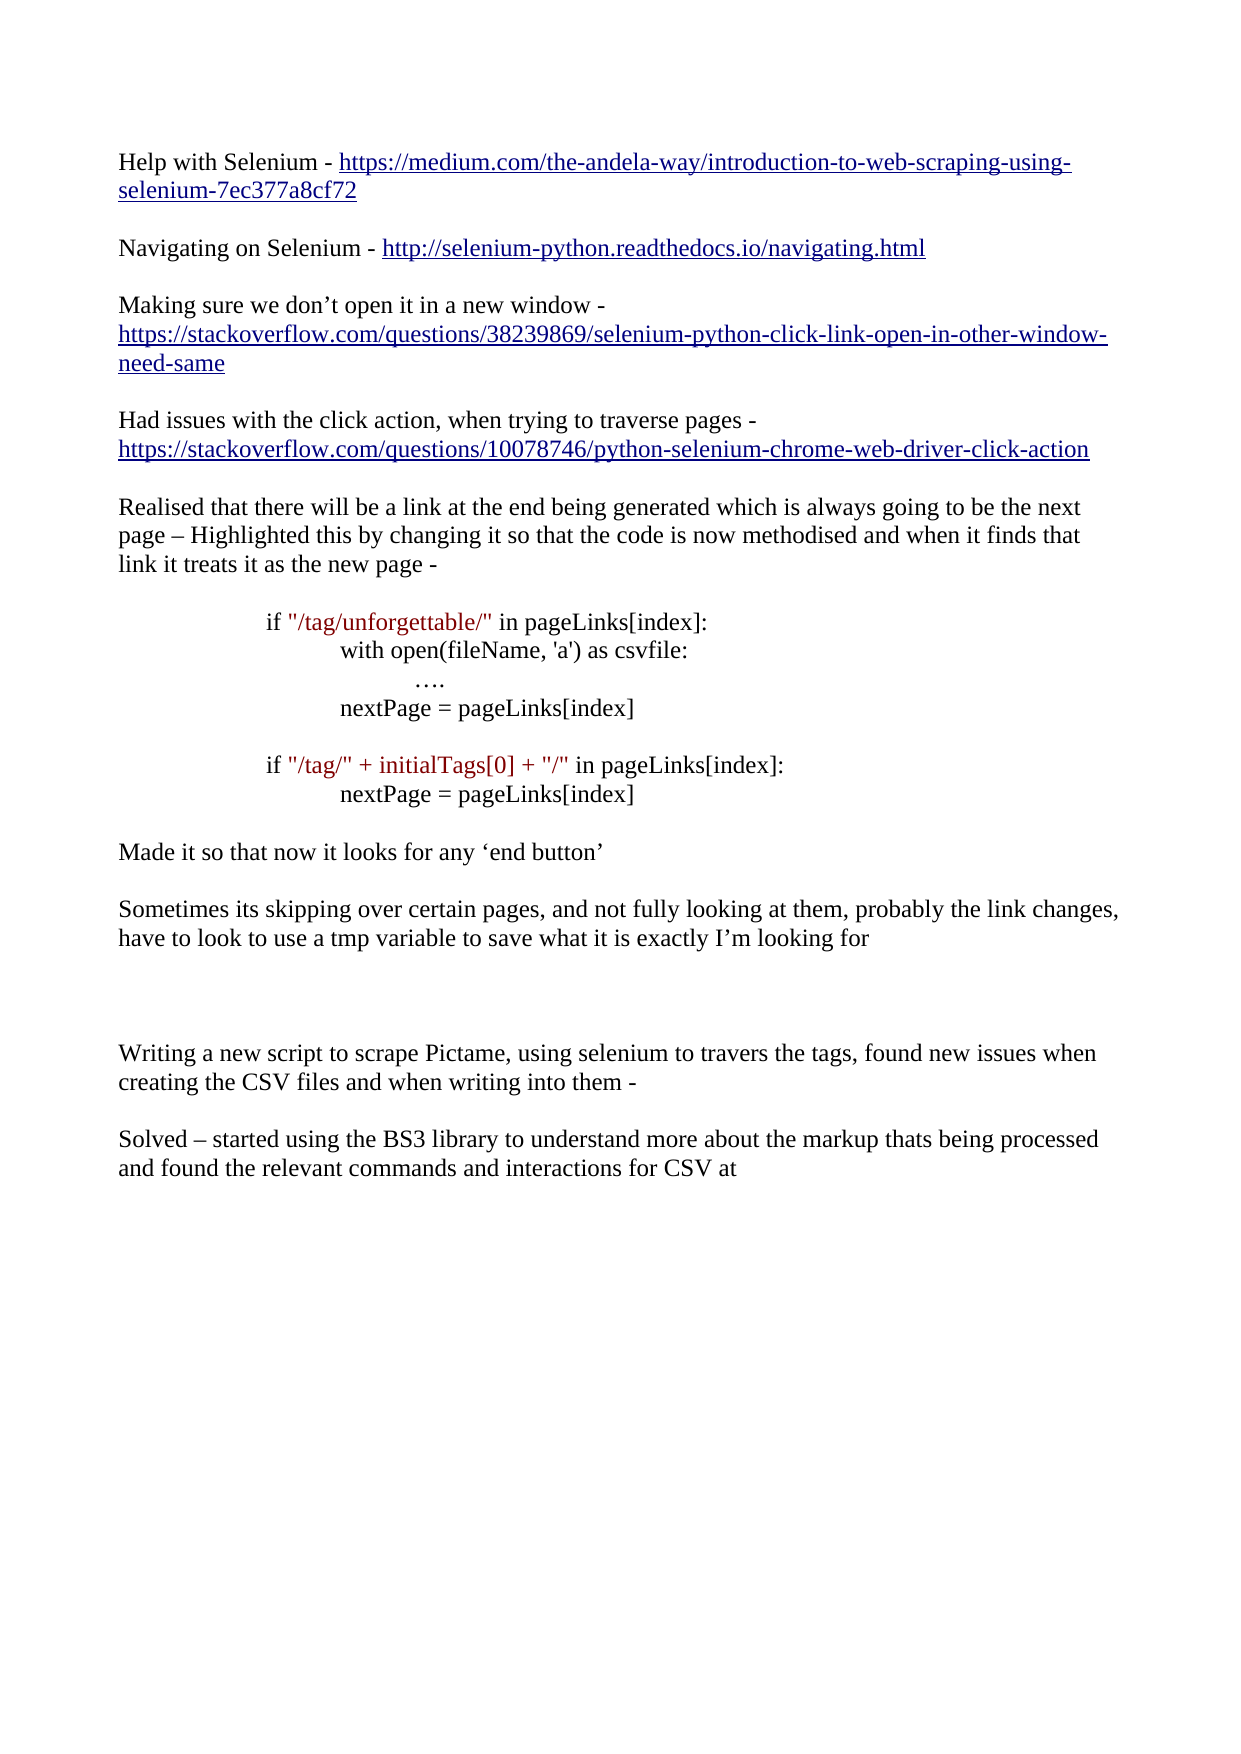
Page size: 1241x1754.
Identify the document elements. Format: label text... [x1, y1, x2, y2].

text …. [118, 664, 1122, 693]
text with open(fileName, 'a') as csvfile: [118, 636, 1122, 664]
text if "/tag/unforgettable/" in pageLinks[index]: [118, 607, 1122, 636]
text Writing a new script to scrape Pictame, using selenium to travers the tags, found new issues when creating the CSV files and when writing into them - [118, 1038, 1122, 1096]
text Realised that there will be a link at the end being generated which is always going to be the next page – Highlighted this by changing it so that the code is now methodised and when it finds that link it treats it as the new page - [118, 492, 1122, 578]
text nextPage = pageLinks[index] [118, 693, 1122, 722]
text Had issues with the click action, when trying to traverse pages - https://stackoverflow.com/questions/10078746/python-selenium-chrome-web-driver-click-action [118, 406, 1122, 463]
text nextPage = pageLinks[index] [118, 779, 1122, 808]
text Sometimes its skipping over certain pages, and not fully looking at them, probably the link changes, have to look to use a tmp variable to save what it is exactly I’m looking for [118, 894, 1122, 952]
text Help with Selenium - https://medium.com/the-andela-way/introduction-to-web-scraping-using-selenium-7ec377a8cf72 [118, 147, 1122, 204]
text Navigating on Selenium - http://selenium-python.readthedocs.io/navigating.html [118, 233, 1122, 262]
text if "/tag/" + initialTags[0] + "/" in pageLinks[index]: [118, 751, 1122, 779]
text Making sure we don’t open it in a new window - https://stackoverflow.com/questions/38239869/selenium-python-click-link-open-in-other-window-need-same [118, 291, 1122, 377]
text Made it so that now it looks for any ‘end button’ [118, 837, 1122, 866]
text Solved – started using the BS3 library to understand more about the markup thats being processed and found the relevant commands and interactions for CSV at [118, 1124, 1122, 1182]
